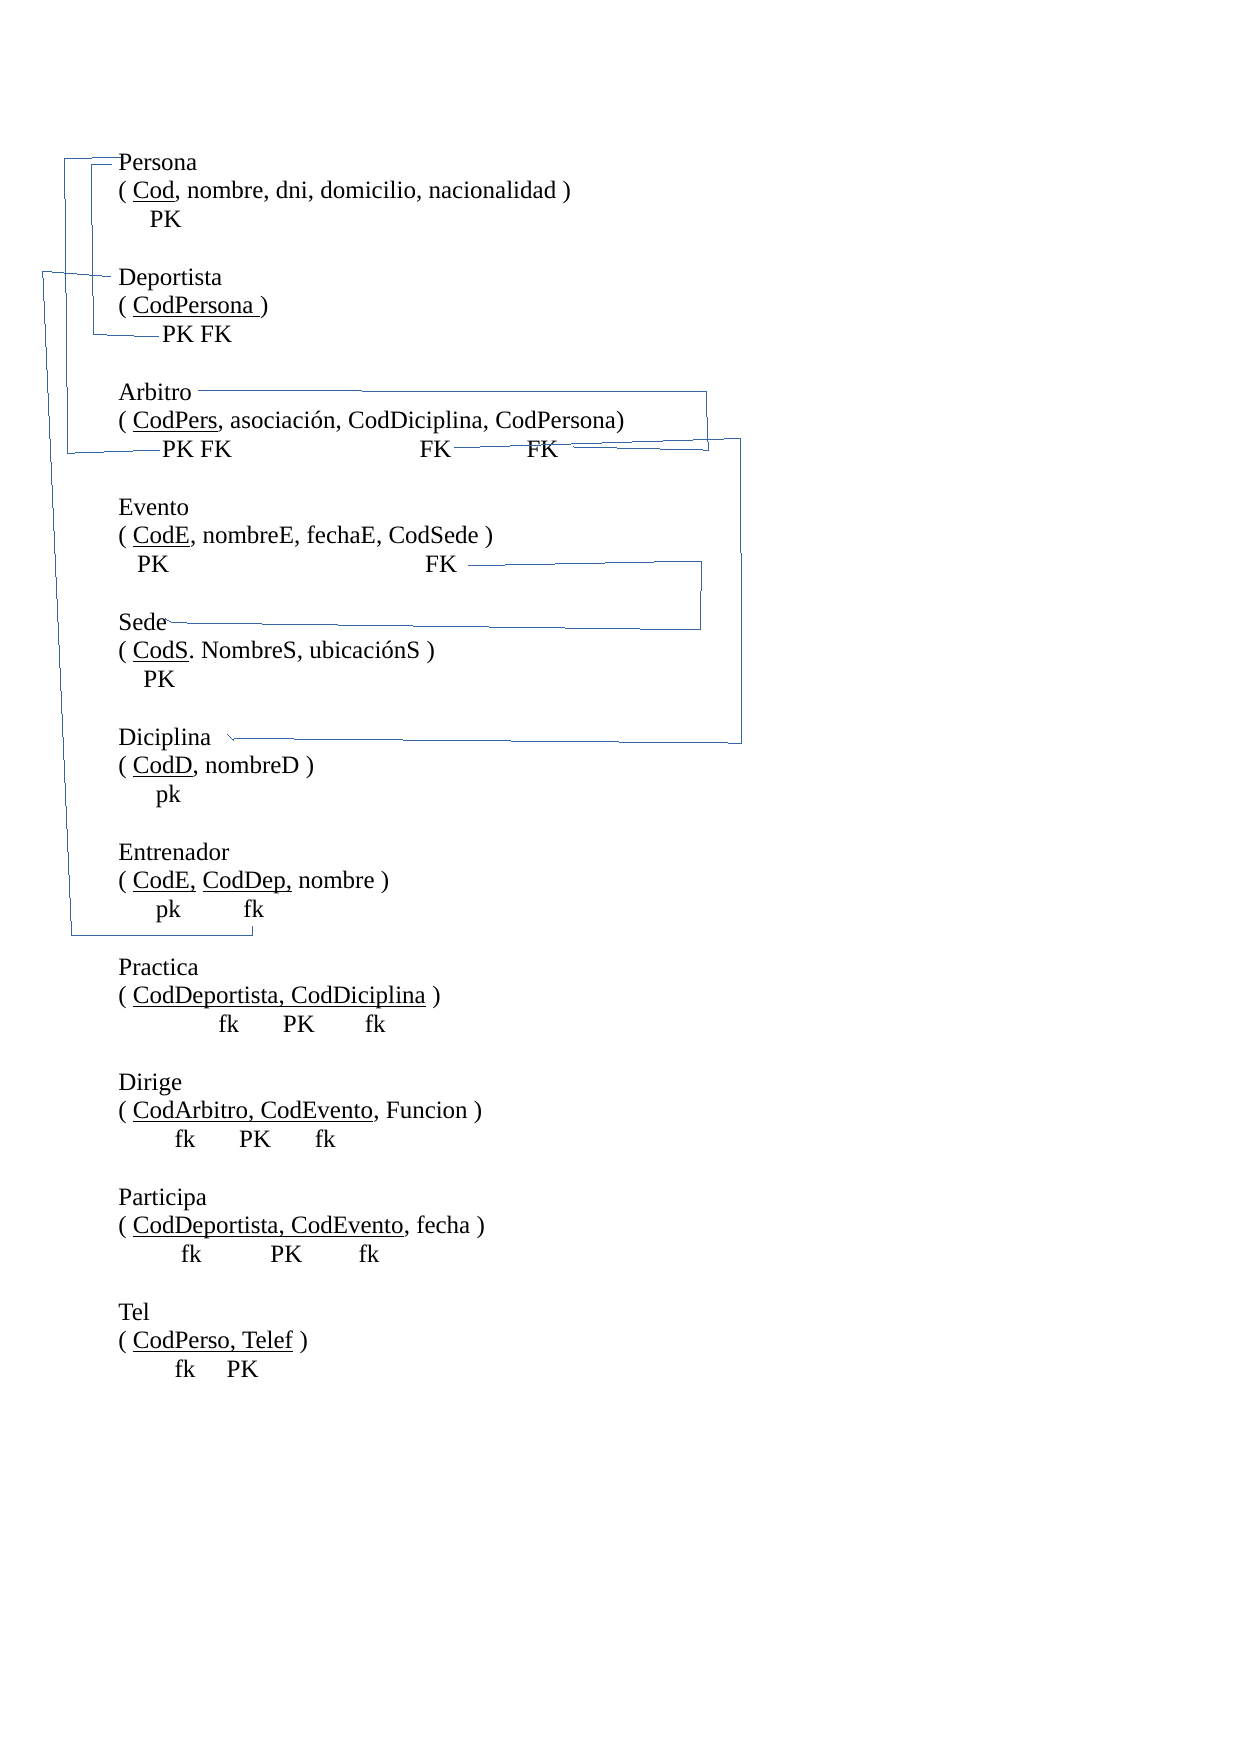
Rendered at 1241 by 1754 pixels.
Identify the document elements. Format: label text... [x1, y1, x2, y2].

text Arbitro [118, 377, 1122, 406]
text Deportista [118, 262, 1122, 291]
text PK [118, 204, 1122, 233]
text Entrenador [118, 837, 1122, 866]
text Sede [118, 607, 741, 636]
text ( Cod, nombre, dni, domicilio, nacionalidad ) [118, 176, 1122, 204]
text Diciplina [118, 722, 1122, 751]
text fk PK fk [118, 1239, 1122, 1268]
text ( CodE, nombreE, fechaE, CodSede ) [118, 521, 740, 549]
text Evento [118, 492, 740, 521]
text Tel [118, 1297, 1122, 1326]
text ( CodE, CodDep, nombre ) [118, 866, 1122, 894]
text PK FK FK FK [118, 434, 1122, 463]
text ( CodDeportista, CodEvento, fecha ) [118, 1211, 1122, 1239]
text ( CodPers, asociación, CodDiciplina, CodPersona) [118, 406, 1122, 434]
text ( CodPerso, Telef ) [118, 1326, 1122, 1354]
text PK FK [118, 549, 1122, 578]
text fk PK fk [118, 1124, 1122, 1153]
text fk PK fk [118, 1009, 1122, 1038]
text Persona [118, 147, 1122, 176]
text Dirige [118, 1067, 1122, 1096]
text fk PK [118, 1354, 1122, 1383]
text ( CodPersona ) [118, 291, 1122, 319]
text PK FK [118, 319, 1122, 348]
text [742, 636, 1122, 664]
text ( CodS. NombreS, ubicaciónS ) [118, 636, 741, 664]
text Participa [118, 1182, 1122, 1211]
text pk [118, 779, 1122, 808]
text [742, 607, 1122, 636]
text Practica [118, 952, 1122, 981]
text [741, 492, 1122, 521]
text ( CodArbitro, CodEvento, Funcion ) [118, 1096, 1122, 1124]
text PK [118, 664, 741, 693]
text ( CodD, nombreD ) [118, 751, 1122, 779]
text [741, 521, 1122, 549]
text pk fk [118, 894, 1122, 923]
text [742, 664, 1122, 693]
text ( CodDeportista, CodDiciplina ) [118, 981, 1122, 1009]
